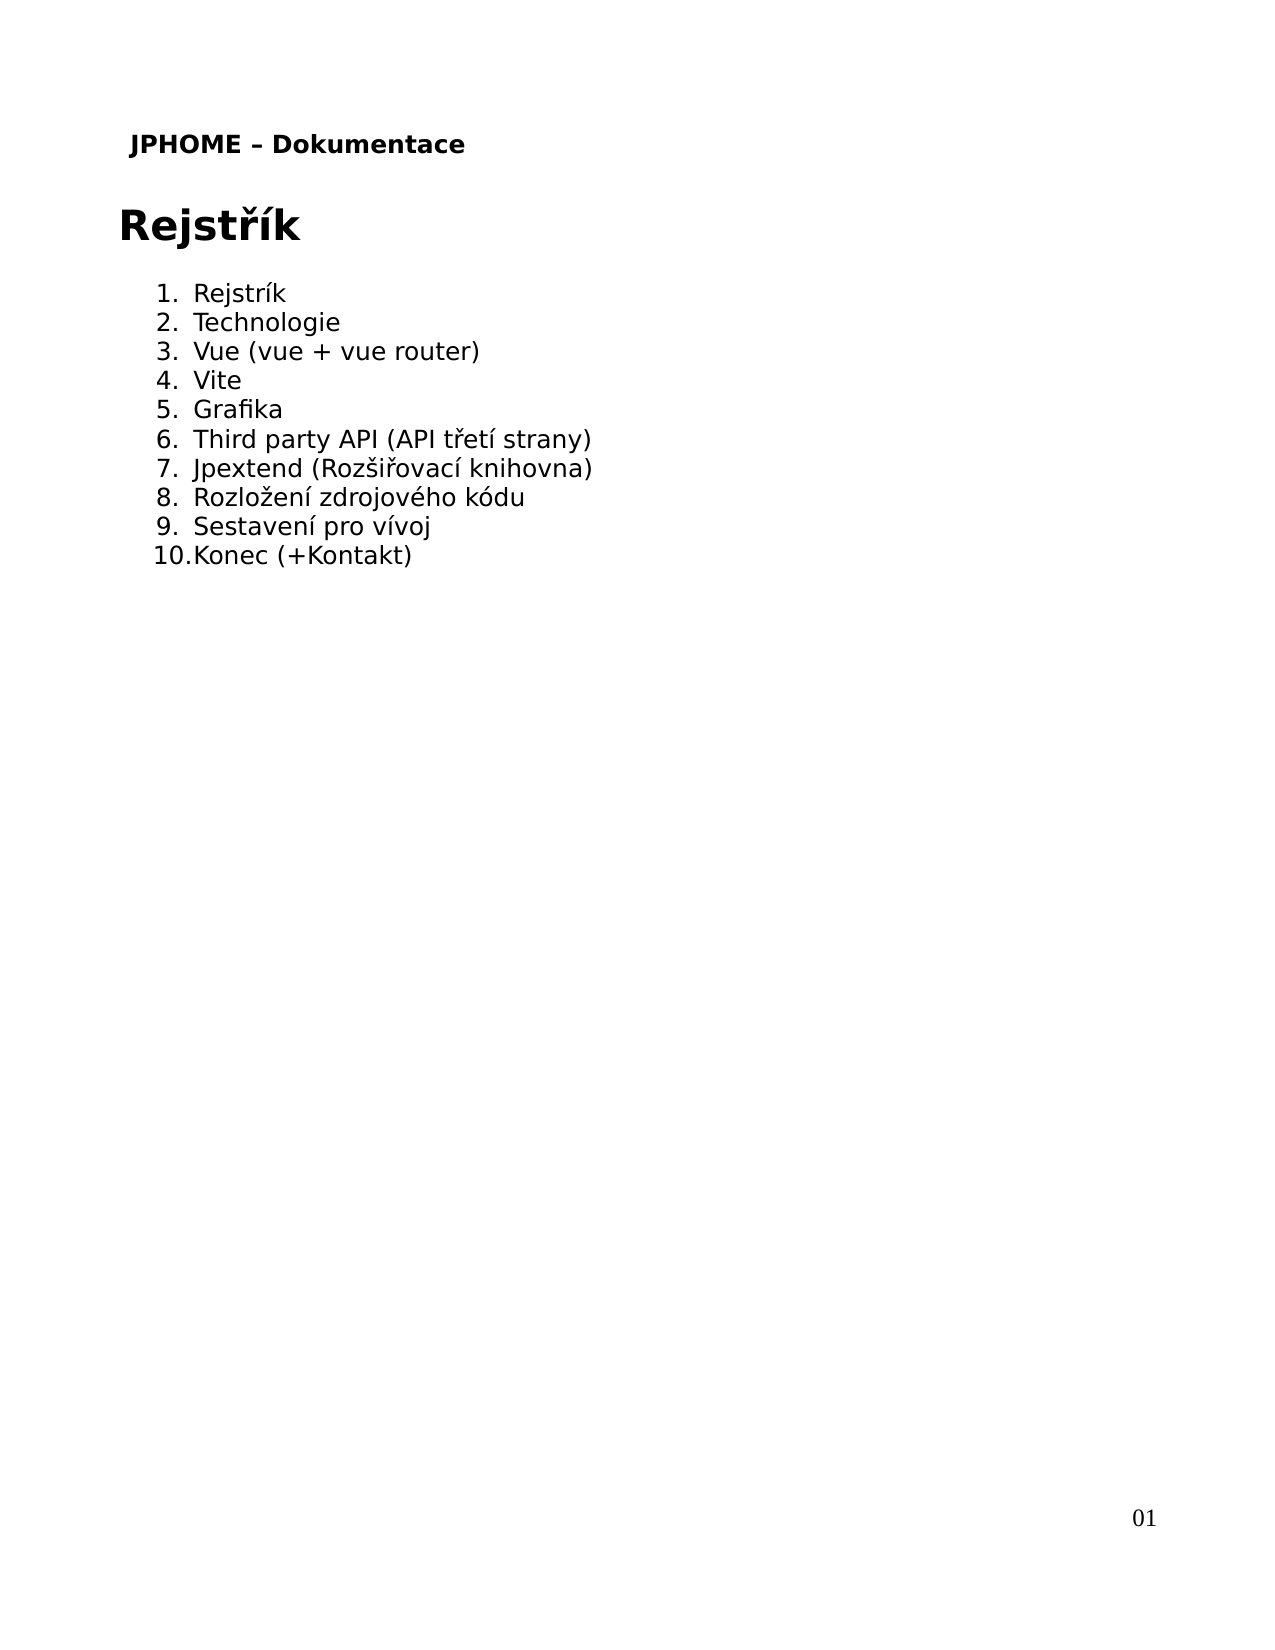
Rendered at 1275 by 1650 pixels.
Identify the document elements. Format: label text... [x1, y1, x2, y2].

list Sestavení pro vívoj [156, 512, 1157, 541]
list Rozložení zdrojového kódu [156, 483, 1157, 512]
list Technologie [156, 308, 1157, 337]
list Grafika [156, 396, 1157, 425]
list Konec (+Kontakt) [153, 541, 1157, 571]
list Vue (vue + vue router) [156, 337, 1157, 366]
list Jpextend (Rozšiřovací knihovna) [156, 454, 1157, 483]
list Third party API (API třetí strany) [156, 425, 1157, 454]
text Rejstřík [118, 201, 1157, 250]
list Rejstrík [156, 279, 1157, 308]
list Vite [156, 366, 1157, 396]
